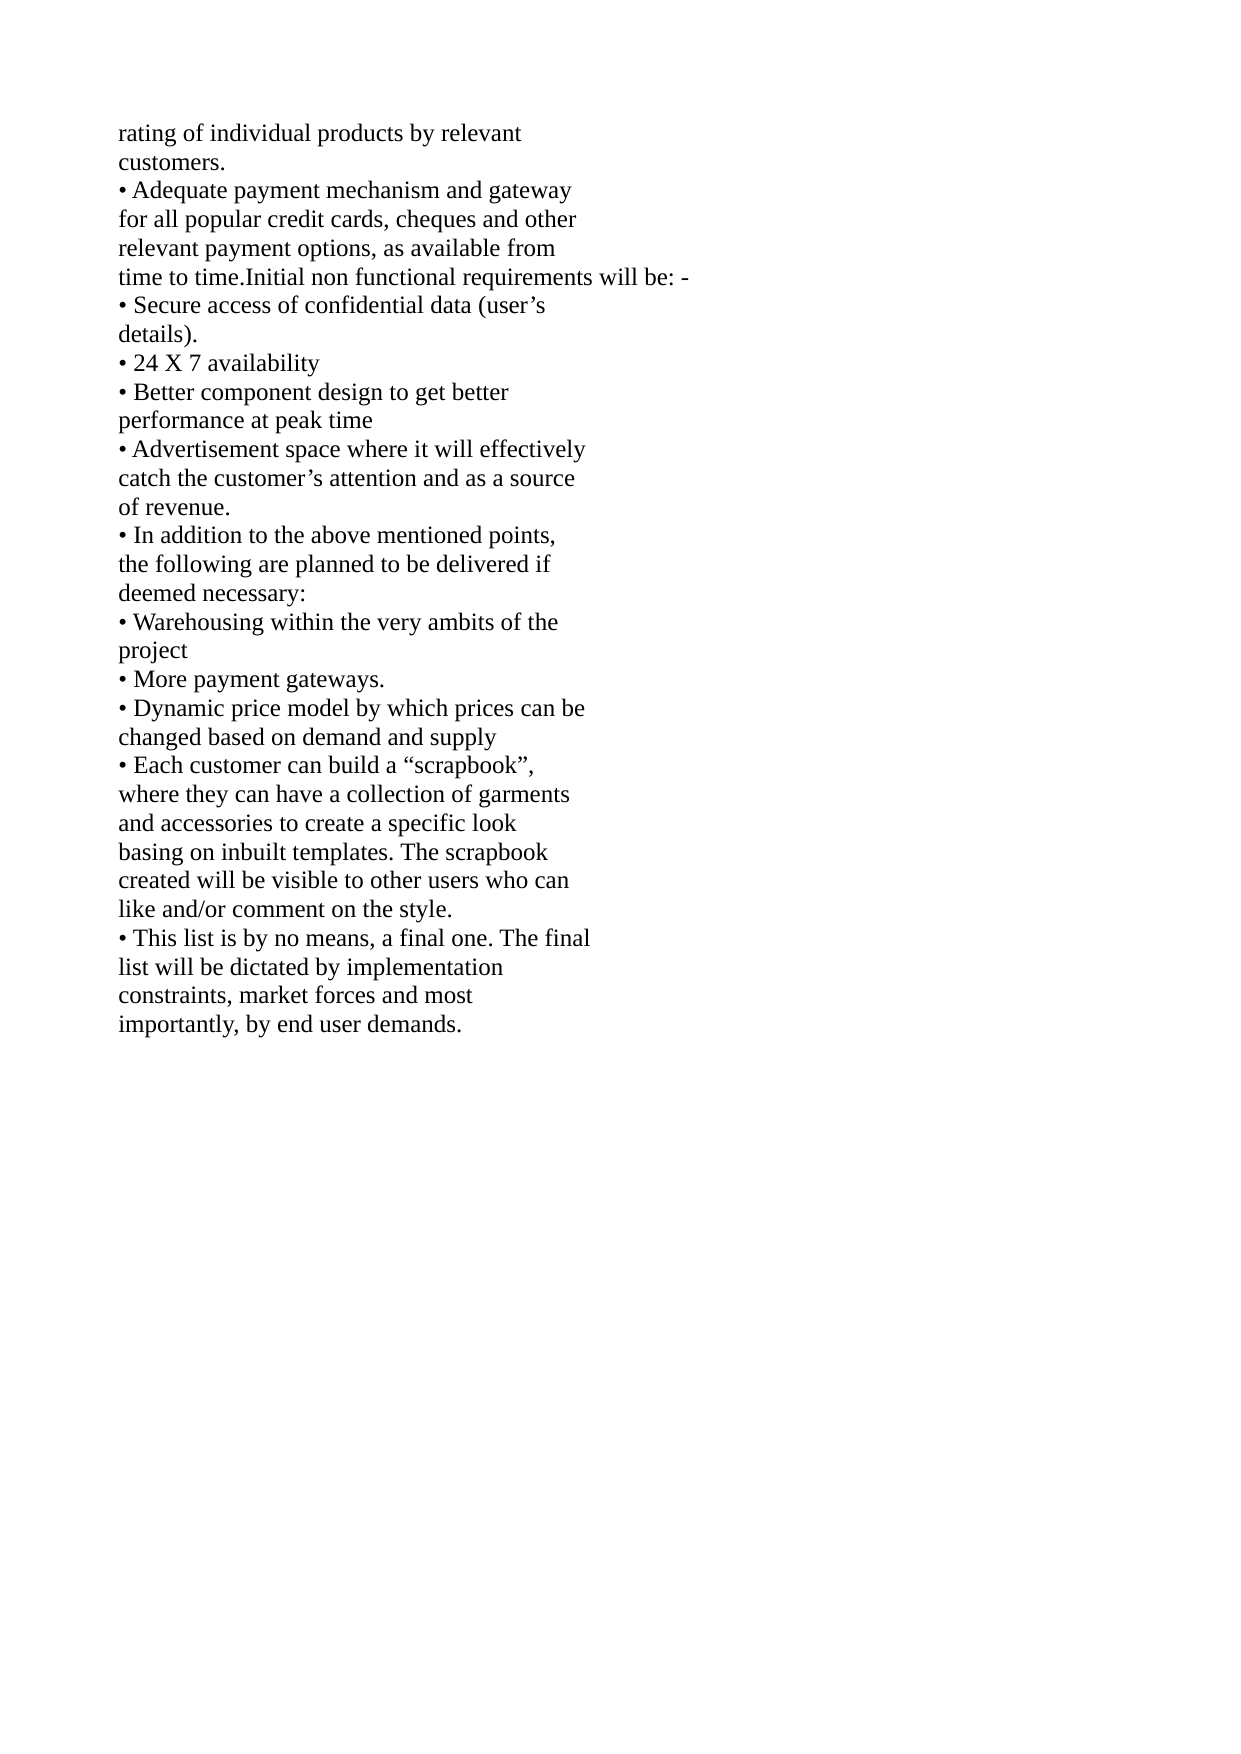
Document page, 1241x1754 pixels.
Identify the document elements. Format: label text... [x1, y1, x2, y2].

text the following are planned to be delivered if [118, 549, 1122, 578]
text • Secure access of confidential data (user’s [118, 291, 1122, 319]
text importantly, by end user demands. [118, 1009, 1122, 1038]
text • In addition to the above mentioned points, [118, 521, 1122, 549]
text where they can have a collection of garments [118, 779, 1122, 808]
text catch the customer’s attention and as a source [118, 463, 1122, 492]
text • More payment gateways. [118, 664, 1122, 693]
text • 24 X 7 availability [118, 348, 1122, 377]
text • Dynamic price model by which prices can be [118, 693, 1122, 722]
text time to time.Initial non functional requirements will be: - [118, 262, 1122, 291]
text • Better component design to get better [118, 377, 1122, 406]
text like and/or comment on the style. [118, 894, 1122, 923]
text project [118, 636, 1122, 664]
text deemed necessary: [118, 578, 1122, 607]
text for all popular credit cards, cheques and other [118, 204, 1122, 233]
text • This list is by no means, a final one. The final [118, 923, 1122, 952]
text • Warehousing within the very ambits of the [118, 607, 1122, 636]
text basing on inbuilt templates. The scrapbook [118, 837, 1122, 866]
text details). [118, 319, 1122, 348]
text rating of individual products by relevant [118, 118, 1122, 147]
text changed based on demand and supply [118, 722, 1122, 751]
text and accessories to create a specific look [118, 808, 1122, 837]
text • Each customer can build a “scrapbook”, [118, 751, 1122, 779]
text • Adequate payment mechanism and gateway [118, 176, 1122, 204]
text customers. [118, 147, 1122, 176]
text constraints, market forces and most [118, 981, 1122, 1009]
text of revenue. [118, 492, 1122, 521]
text performance at peak time [118, 406, 1122, 434]
text list will be dictated by implementation [118, 952, 1122, 981]
text • Advertisement space where it will effectively [118, 434, 1122, 463]
text created will be visible to other users who can [118, 866, 1122, 894]
text relevant payment options, as available from [118, 233, 1122, 262]
